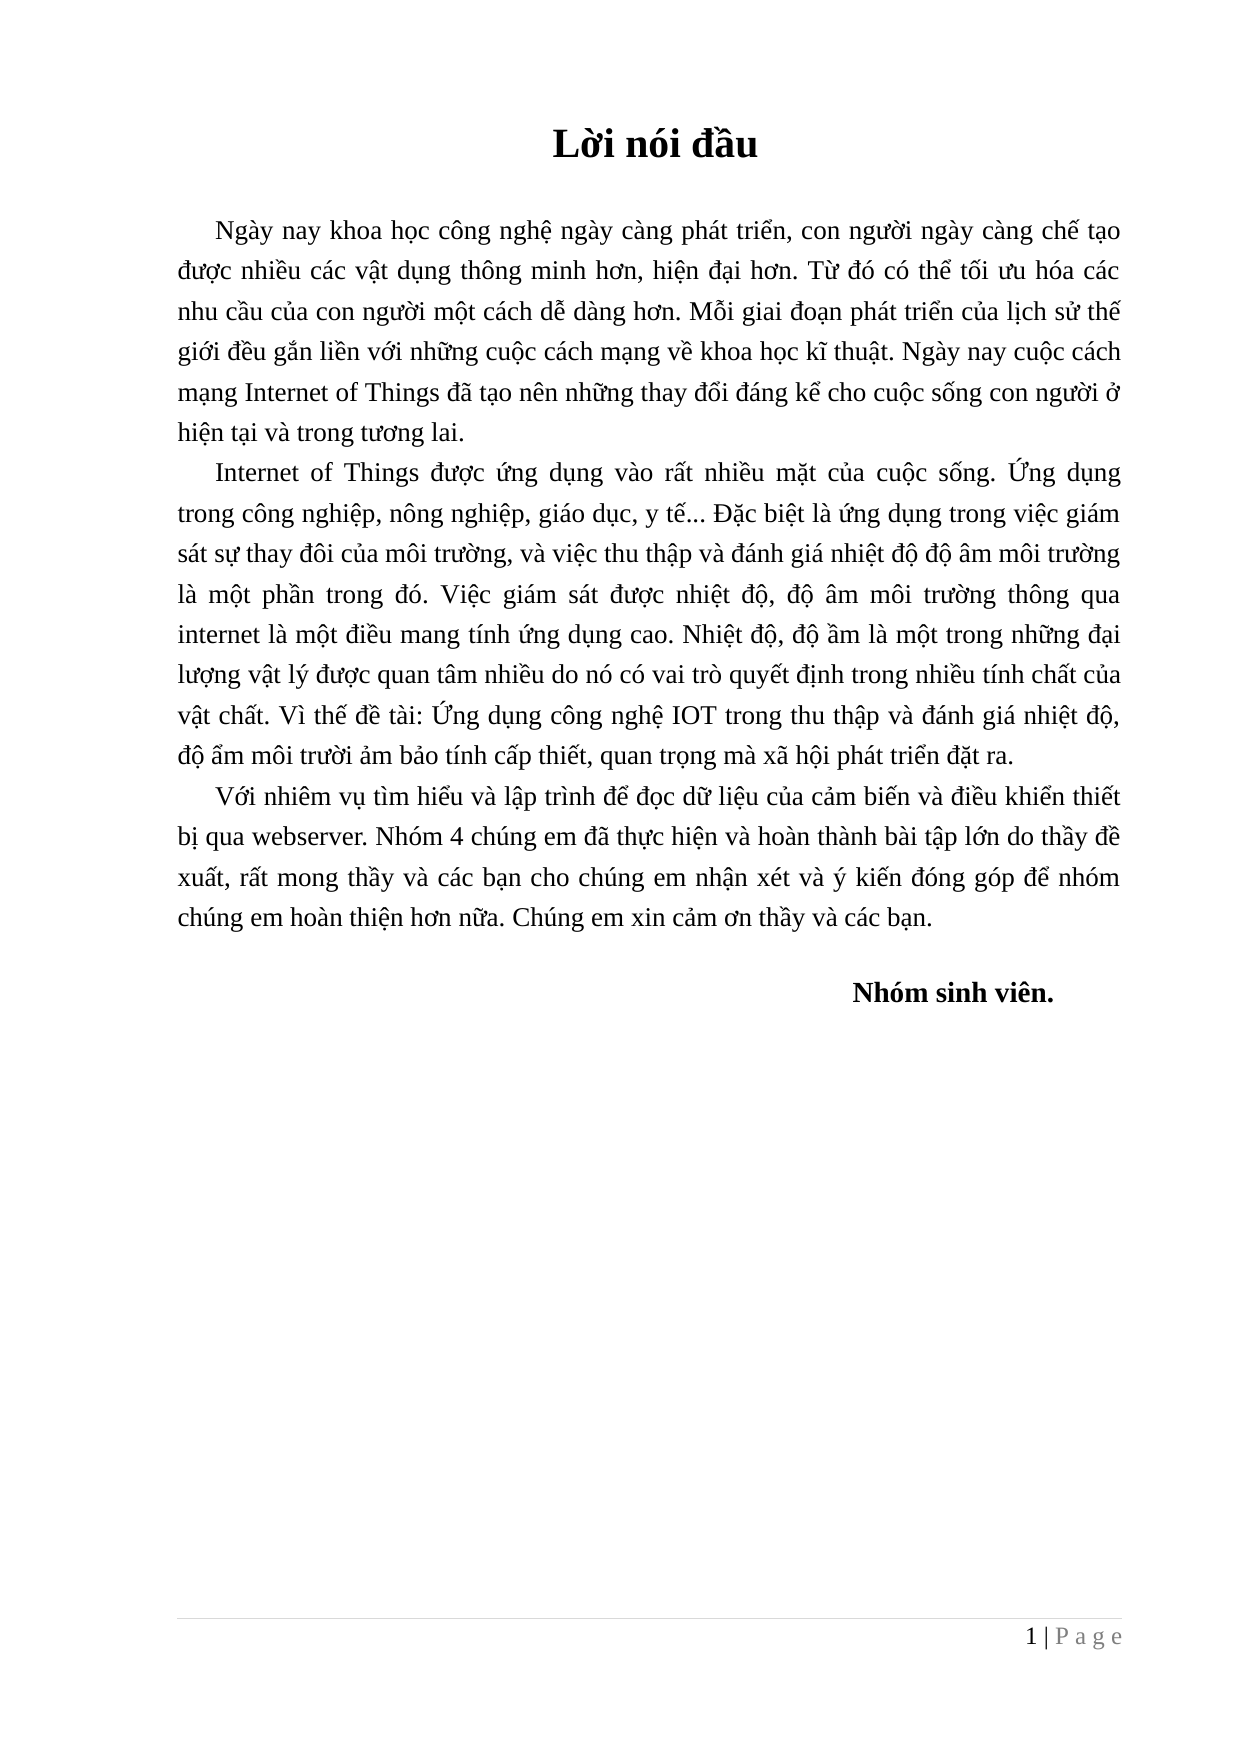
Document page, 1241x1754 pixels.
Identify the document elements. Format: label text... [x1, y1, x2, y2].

subtitle Lời nói đầu [477, 118, 1122, 166]
text Internet of Things được ứng dụng vào rất nhiều mặt của cuộc sống. Ứng dụng trong công nghiệp, nông nghiệp, giáo dục, y tế... Đặc biệt là ứng dụng trong việc giám sát sự thay đôi của môi trường, và việc thu thập và đánh giá nhiệt độ độ âm môi trường là một phần trong đó. Việc giám sát được nhiệt độ, độ âm môi trường thông qua internet là một điều mang tính ứng dụng cao. Nhiệt độ, độ ầm là một trong những đại lượng vật lý được quan tâm nhiều do nó có vai trò quyết định trong nhiều tính chất của vật chất. Vì thế đề tài: Ứng dụng công nghệ IOT trong thu thập và đánh giá nhiệt độ, độ ẩm môi trười ảm bảo tính cấp thiết, quan trọng mà xã hội phát triển đặt ra. [177, 456, 1122, 771]
text Ngày nay khoa học công nghệ ngày càng phát triển, con người ngày càng chế tạo được nhiều các vật dụng thông minh hơn, hiện đại hơn. Từ đó có thể tối ưu hóa các nhu cầu của con người một cách dễ dàng hơn. Mỗi giai đoạn phát triển của lịch sử thế giới đều gắn liền với những cuộc cách mạng về khoa học kĩ thuật. Ngày nay cuộc cách mạng Internet of Things đã tạo nên những thay đổi đáng kể cho cuộc sống con người ở hiện tại và trong tương lai. [177, 214, 1122, 447]
text Với nhiêm vụ tìm hiểu và lập trình để đọc dữ liệu của cảm biến và điều khiển thiết bị qua webserver. Nhóm 4 chúng em đã thực hiện và hoàn thành bài tập lớn do thầy đề xuất, rất mong thầy và các bạn cho chúng em nhận xét và ý kiến đóng góp để nhóm chúng em hoàn thiện hơn nữa. Chúng em xin cảm ơn thầy và các bạn. [177, 780, 1122, 932]
text Nhóm sinh viên. [177, 975, 1122, 1008]
